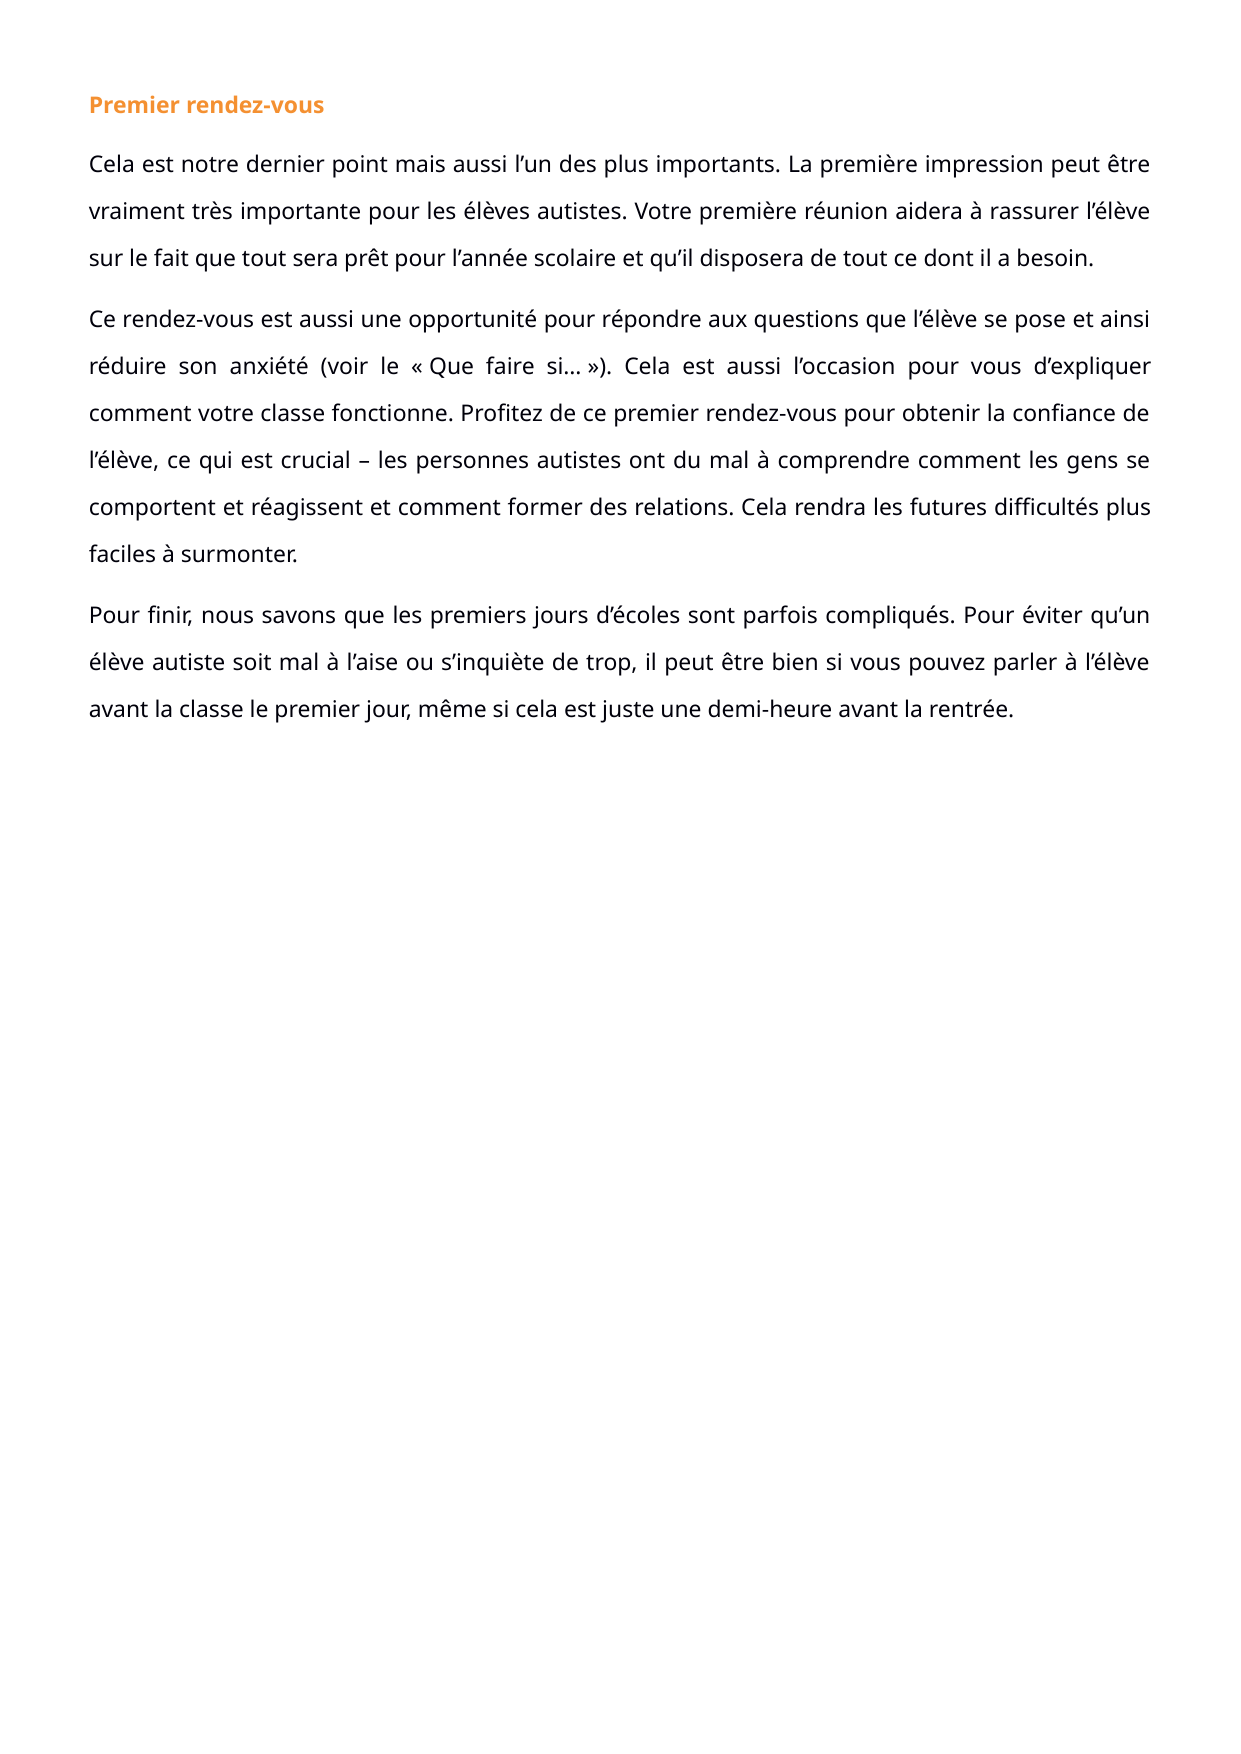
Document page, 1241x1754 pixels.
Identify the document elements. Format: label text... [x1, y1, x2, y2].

text Cela est notre dernier point mais aussi l’un des plus importants. La première impression peut être vraiment très importante pour les élèves autistes. Votre première réunion aidera à rassurer l’élève sur le fait que tout sera prêt pour l’année scolaire et qu’il disposera de tout ce dont il a besoin. [88, 148, 1152, 273]
text Ce rendez-vous est aussi une opportunité pour répondre aux questions que l’élève se pose et ainsi réduire son anxiété (voir le « Que faire si… »). Cela est aussi l’occasion pour vous d’expliquer comment votre classe fonctionne. Profitez de ce premier rendez-vous pour obtenir la confiance de l’élève, ce qui est crucial – les personnes autistes ont du mal à comprendre comment les gens se comportent et réagissent et comment former des relations. Cela rendra les futures difficultés plus faciles à surmonter. [88, 303, 1152, 569]
text Pour finir, nous savons que les premiers jours d’écoles sont parfois compliqués. Pour éviter qu’un élève autiste soit mal à l’aise ou s’inquiète de trop, il peut être bien si vous pouvez parler à l’élève avant la classe le premier jour, même si cela est juste une demi-heure avant la rentrée. [88, 599, 1152, 724]
subtitle Premier rendez-vous [88, 88, 1152, 120]
